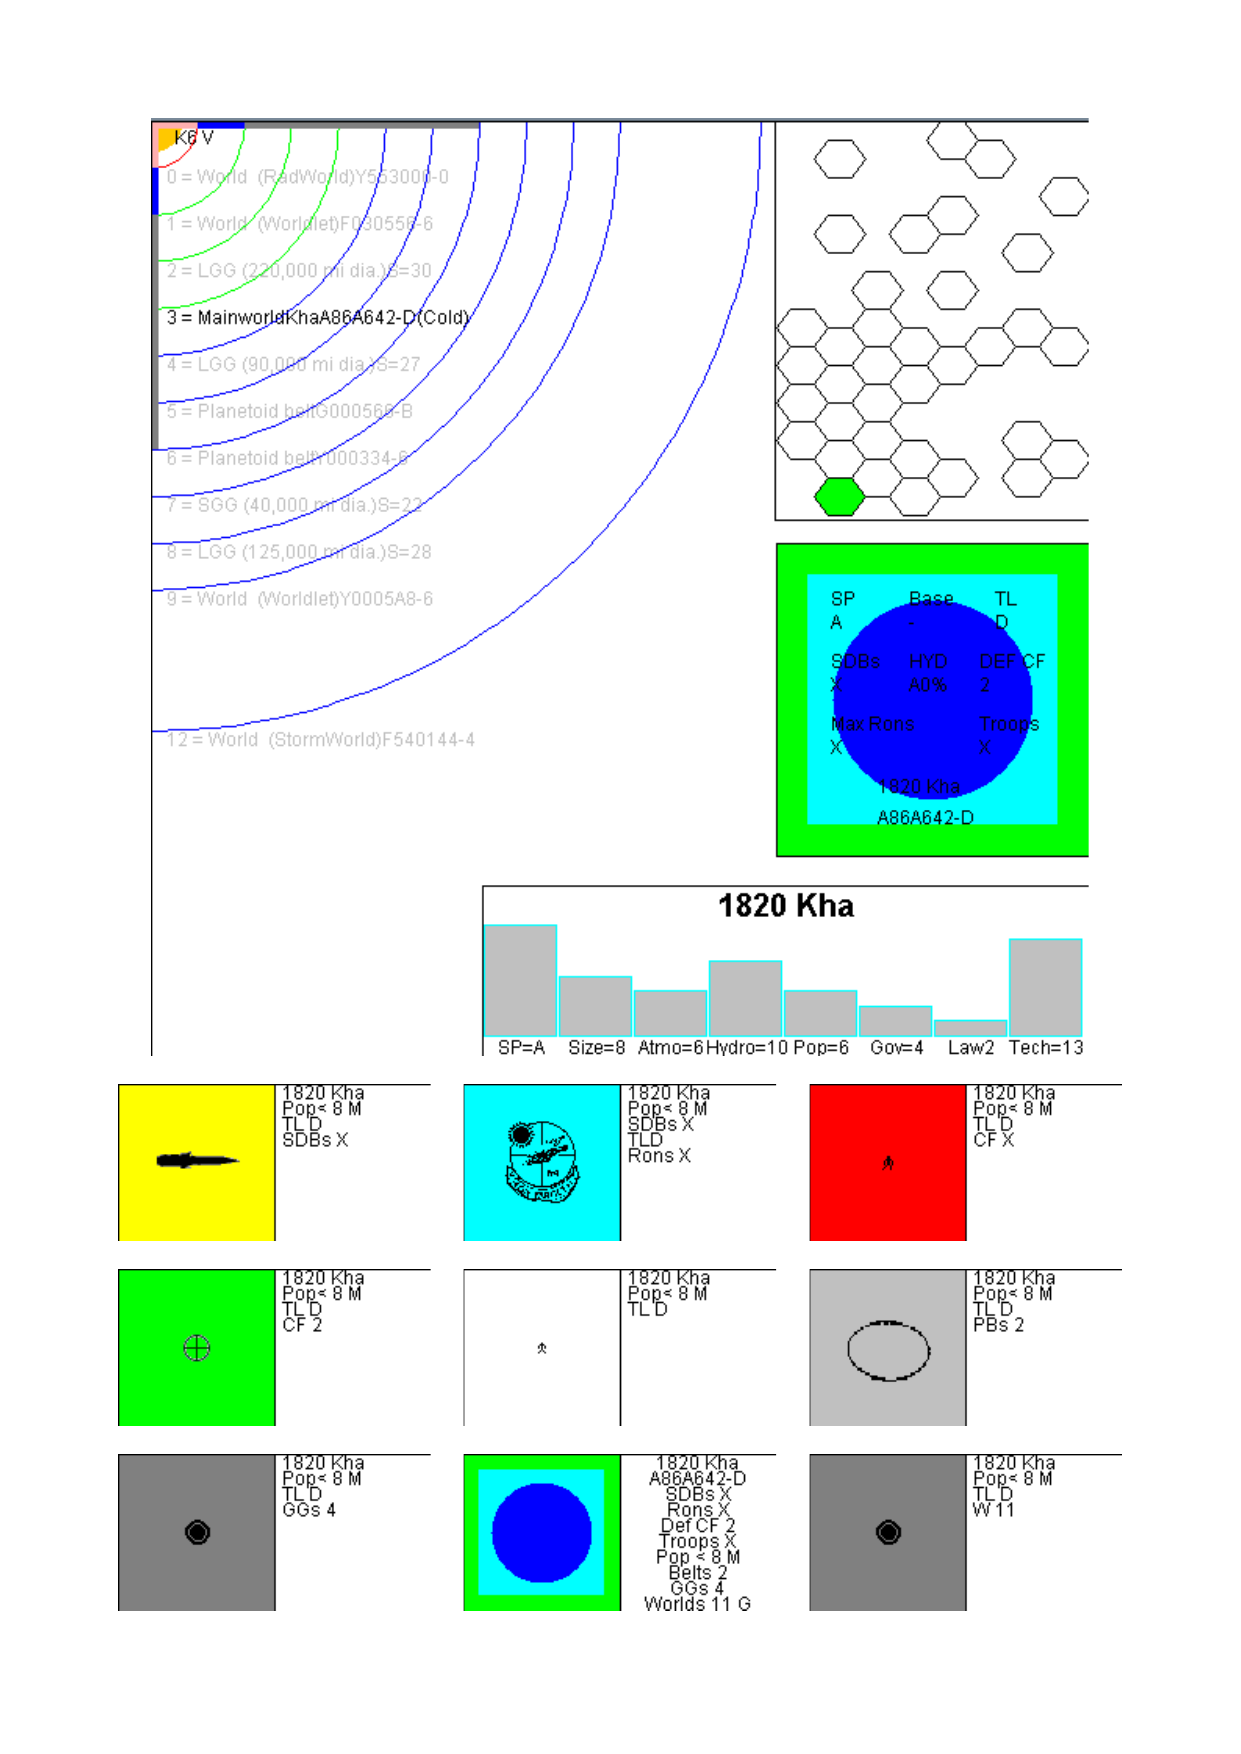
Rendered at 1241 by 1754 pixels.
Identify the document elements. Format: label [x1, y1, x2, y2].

picture [809, 1084, 1122, 1241]
picture [463, 1269, 777, 1426]
picture [118, 1269, 431, 1426]
picture [118, 1454, 431, 1611]
picture [809, 1269, 1122, 1426]
picture [463, 1084, 777, 1241]
picture [463, 1454, 777, 1611]
picture [151, 118, 1089, 1056]
picture [118, 1084, 431, 1241]
picture [809, 1454, 1122, 1611]
